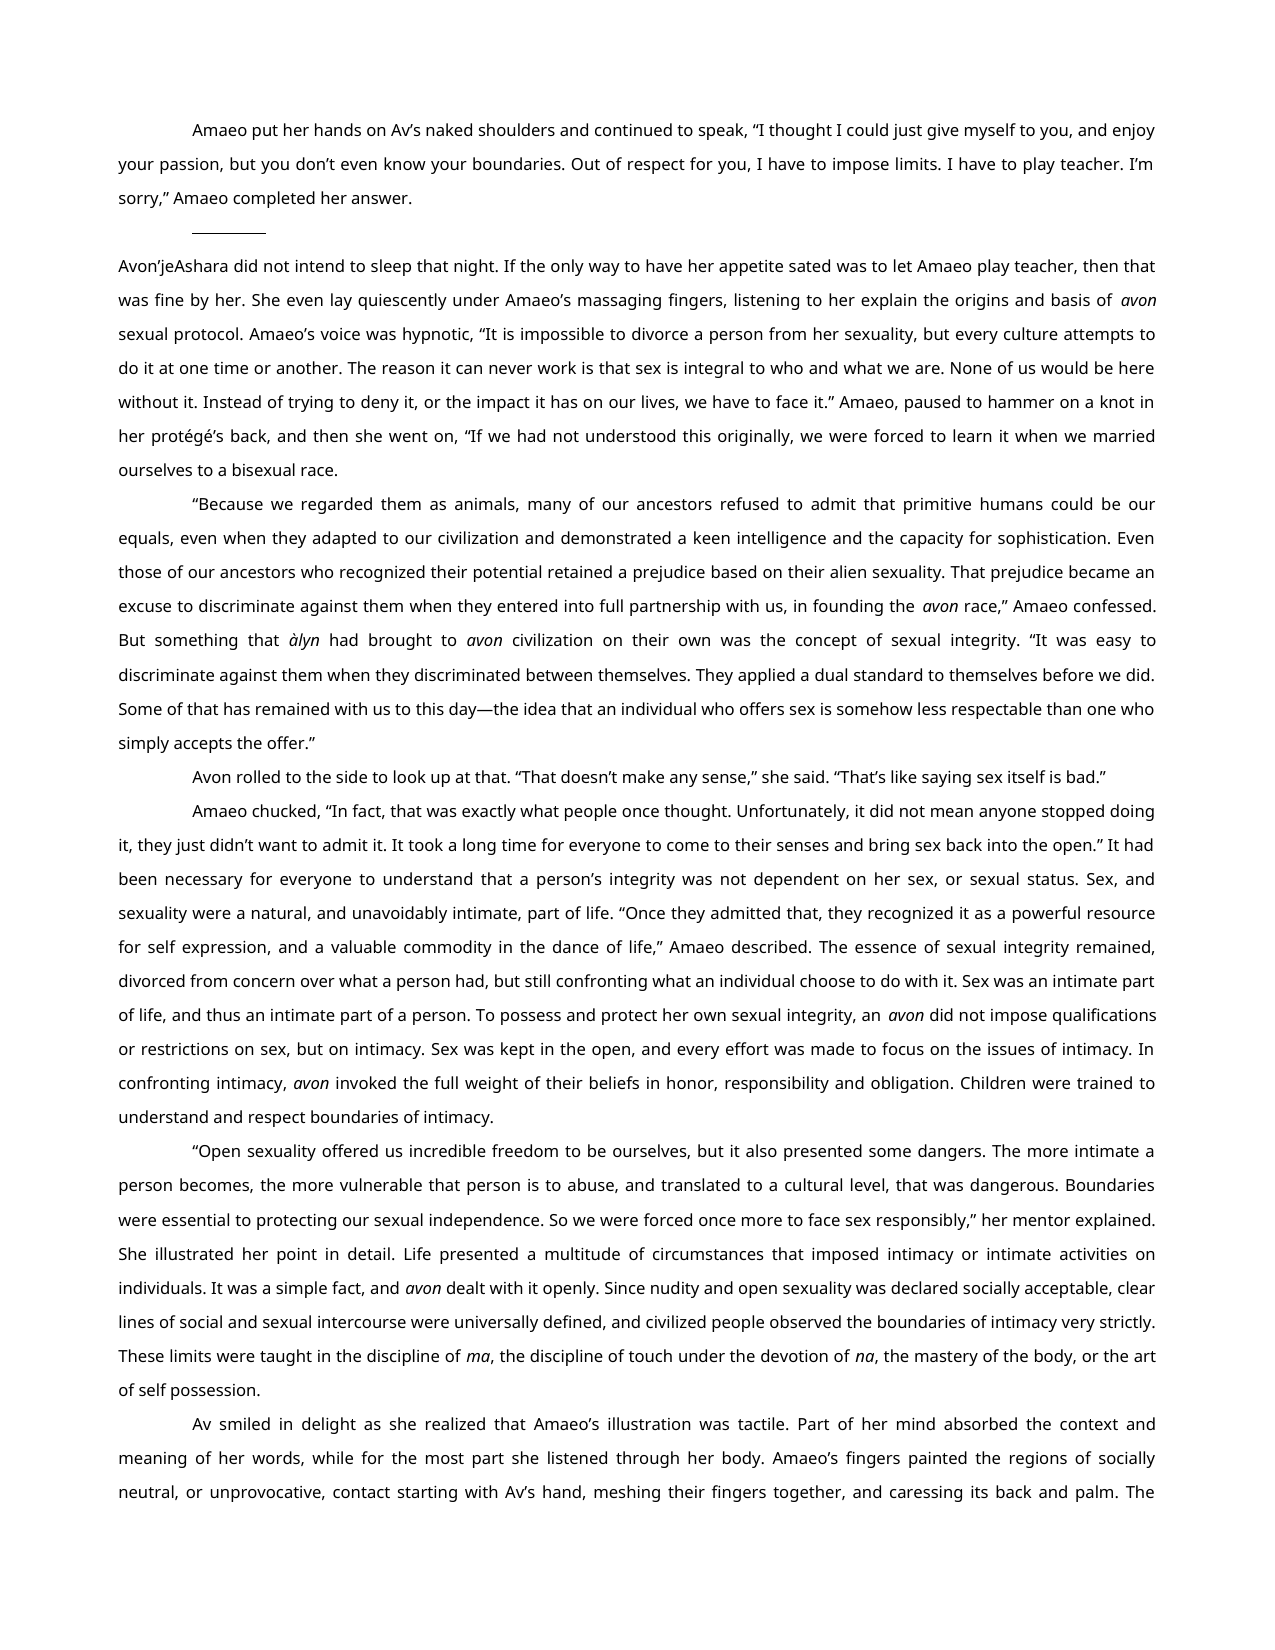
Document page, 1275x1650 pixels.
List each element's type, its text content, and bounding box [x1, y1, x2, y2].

text “Because we regarded them as animals, many of our ancestors refused to admit that primitive humans could be our equals, even when they adapted to our civilization and demonstrated a keen intelligence and the capacity for sophistication. Even those of our ancestors who recognized their potential retained a prejudice based on their alien sexuality. That prejudice became an excuse to discriminate against them when they entered into full partnership with us, in founding the avon race,” Amaeo confessed. But something that àlyn had brought to avon civilization on their own was the concept of sexual integrity. “It was easy to discriminate against them when they discriminated between themselves. They applied a dual standard to themselves before we did. Some of that has remained with us to this day—the idea that an individual who offers sex is somehow less respectable than one who simply accepts the offer.” [118, 493, 1157, 754]
text Avon’jeAshara did not intend to sleep that night. If the only way to have her appetite sated was to let Amaeo play teacher, then that was fine by her. She even lay quiescently under Amaeo’s massaging fingers, listening to her explain the origins and basis of avon sexual protocol. Amaeo’s voice was hypnotic, “It is impossible to divorce a person from her sexuality, but every culture attempts to do it at one time or another. The reason it can never work is that sex is integral to who and what we are. None of us would be here without it. Instead of trying to deny it, or the impact it has on our lives, we have to face it.” Amaeo, paused to hammer on a knot in her protégé’s back, and then she went on, “If we had not understood this originally, we were forced to learn it when we married ourselves to a bisexual race. [118, 254, 1157, 481]
text Amaeo chucked, “In fact, that was exactly what people once thought. Unfortunately, it did not mean anyone stopped doing it, they just didn’t want to admit it. It took a long time for everyone to come to their senses and bring sex back into the open.” It had been necessary for everyone to understand that a person’s integrity was not dependent on her sex, or sexual status. Sex, and sexuality were a natural, and unavoidably intimate, part of life. “Once they admitted that, they recognized it as a powerful resource for self expression, and a valuable commodity in the dance of life,” Amaeo described. The essence of sexual integrity remained, divorced from concern over what a person had, but still confronting what an individual choose to do with it. Sex was an intimate part of life, and thus an intimate part of a person. To possess and protect her own sexual integrity, an avon did not impose qualifications or restrictions on sex, but on intimacy. Sex was kept in the open, and every effort was made to focus on the issues of intimacy. In confronting intimacy, avon invoked the full weight of their beliefs in honor, responsibility and obligation. Children were trained to understand and respect boundaries of intimacy. [118, 799, 1157, 1129]
text Avon rolled to the side to look up at that. “That doesn’t make any sense,” she said. “That’s like saying sex itself is bad.” [118, 765, 1157, 788]
text “Open sexuality offered us incredible freedom to be ourselves, but it also presented some dangers. The more intimate a person becomes, the more vulnerable that person is to abuse, and translated to a cultural level, that was dangerous. Boundaries were essential to protecting our sexual independence. So we were forced once more to face sex responsibly,” her mentor explained. She illustrated her point in detail. Life presented a multitude of circumstances that imposed intimacy or intimate activities on individuals. It was a simple fact, and avon dealt with it openly. Since nudity and open sexuality was declared socially acceptable, clear lines of social and sexual intercourse were universally defined, and civilized people observed the boundaries of intimacy very strictly. These limits were taught in the discipline of ma, the discipline of touch under the devotion of na, the mastery of the body, or the art of self possession. [118, 1140, 1157, 1401]
text Av smiled in delight as she realized that Amaeo’s illustration was tactile. Part of her mind absorbed the context and meaning of her words, while for the most part she listened through her body. Amaeo’s fingers painted the regions of socially neutral, or unprovocative, contact starting with Av’s hand, meshing their fingers together, and caressing its back and palm. The [118, 1412, 1157, 1503]
text Amaeo put her hands on Av’s naked shoulders and continued to speak, “I thought I could just give myself to you, and enjoy your passion, but you don’t even know your boundaries. Out of respect for you, I have to impose limits. I have to play teacher. I’m sorry,” Amaeo completed her answer. [118, 118, 1157, 209]
